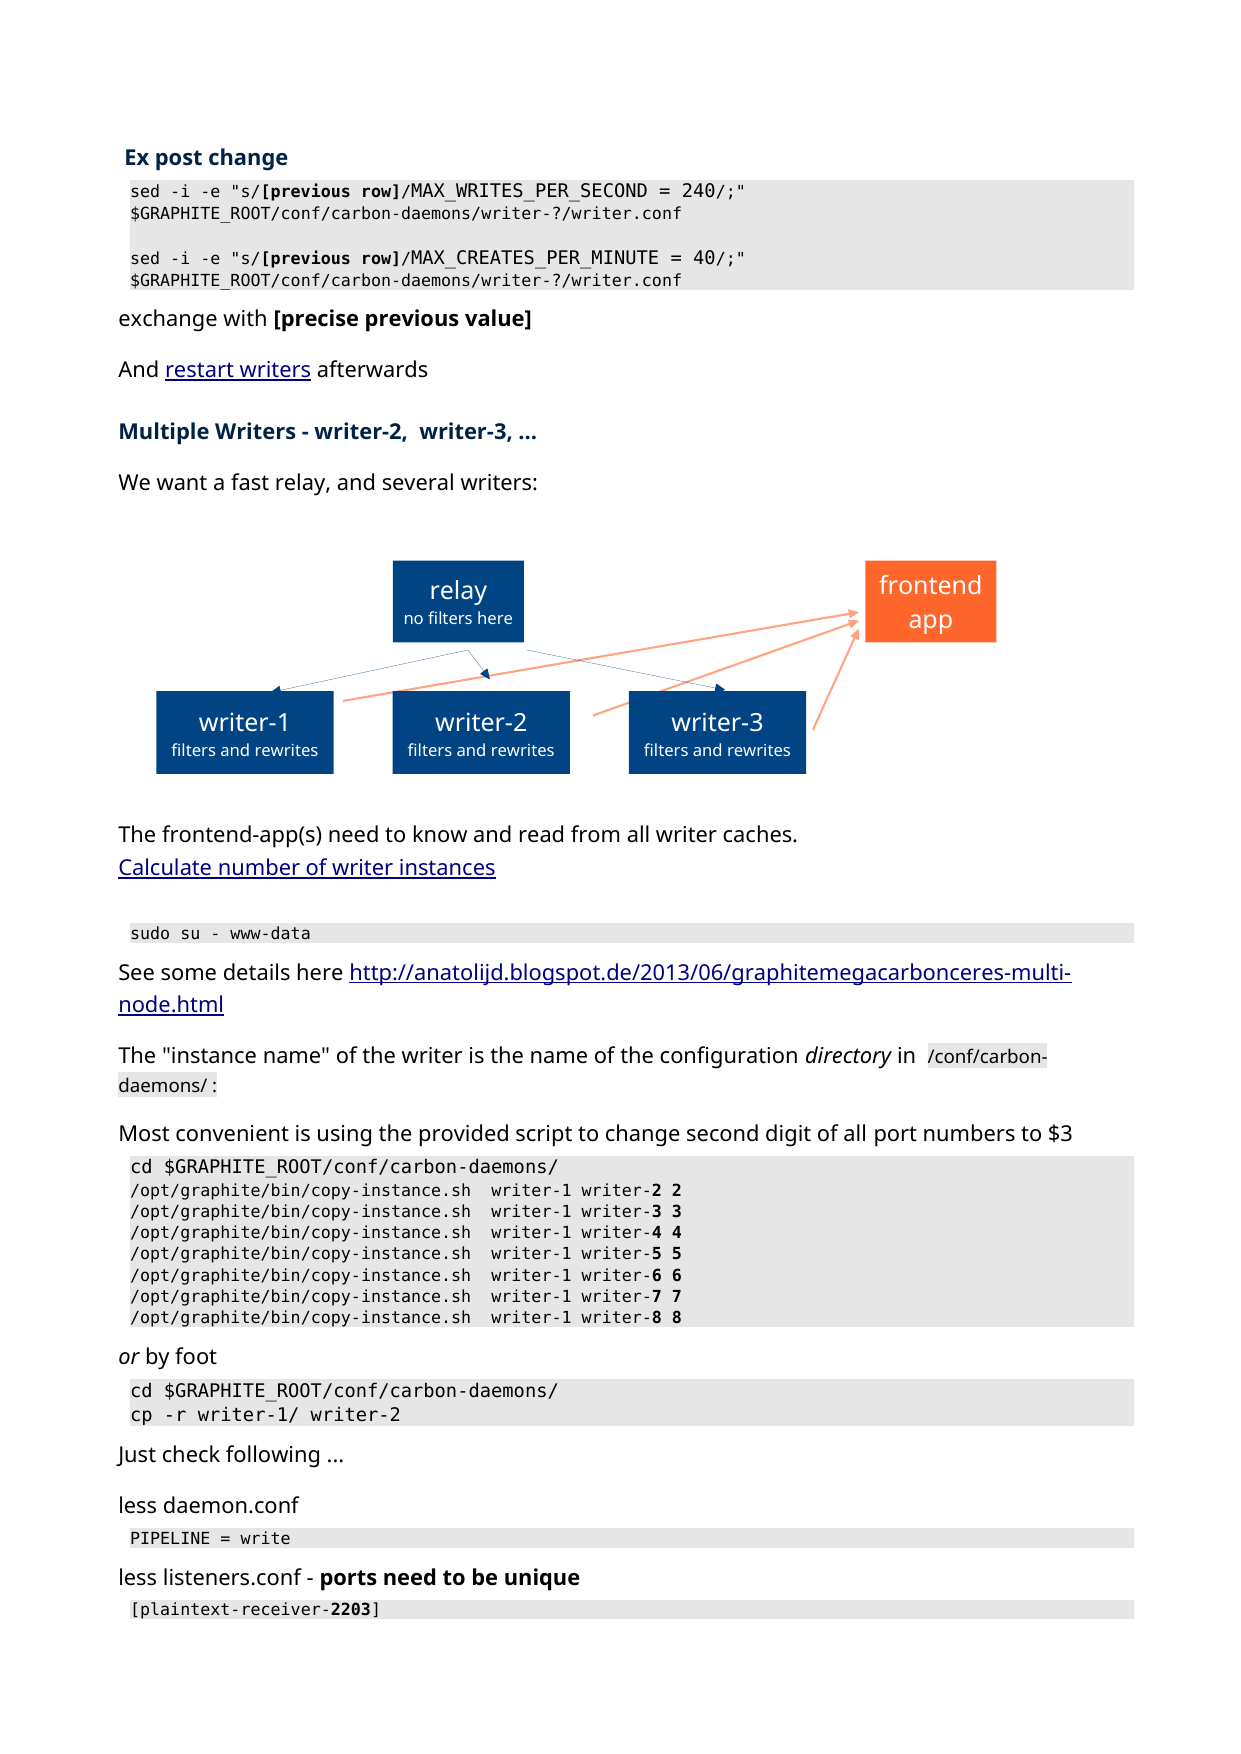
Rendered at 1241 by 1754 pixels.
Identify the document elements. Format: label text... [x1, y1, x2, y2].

text And restart writers afterwards [118, 354, 1134, 384]
text PIPELINE = write [130, 1528, 1134, 1548]
text or by foot [118, 1341, 1134, 1371]
text less listeners.conf - ports need to be unique [118, 1562, 1134, 1591]
text Just check following ... [118, 1439, 1134, 1469]
text /opt/graphite/bin/copy-instance.sh writer-1 writer-5 5 [130, 1244, 1134, 1263]
text cd $GRAPHITE_ROOT/conf/carbon-daemons/ [559, 1156, 1134, 1178]
text /opt/graphite/bin/copy-instance.sh writer-1 writer-2 2 [130, 1180, 1134, 1200]
text less daemon.conf [118, 1490, 1134, 1520]
text exchange with [precise previous value] [118, 303, 1134, 333]
text The "instance name" of the writer is the name of the configuration directory in /conf/carbon-daemons/ : [118, 1040, 1134, 1097]
text Most convenient is using the provided script to change second digit of all port numbers to $3 [118, 1118, 1134, 1147]
text We want a fast relay, and several writers: [118, 467, 1134, 496]
text sudo su - www-data [130, 923, 1134, 943]
text cd $GRAPHITE_ROOT/conf/carbon-daemons/ [130, 1379, 1134, 1401]
text sed -i -e "s/[previous row]/MAX_WRITES_PER_SECOND = 240/;" $GRAPHITE_ROOT/conf/carbon-daemons/writer-?/writer.conf [130, 180, 1134, 223]
text /opt/graphite/bin/copy-instance.sh writer-1 writer-8 8 [130, 1308, 1134, 1327]
text cp -r writer-1/ writer-2 [401, 1404, 1134, 1426]
subtitle Ex post change [124, 142, 1134, 172]
subtitle Multiple Writers - writer-2, writer-3, ... [118, 416, 1134, 446]
text sed -i -e "s/[previous row]/MAX_CREATES_PER_MINUTE = 40/;" $GRAPHITE_ROOT/conf/carbon-daemons/writer-?/writer.conf [130, 247, 1134, 290]
text /opt/graphite/bin/copy-instance.sh writer-1 writer-4 4 [130, 1223, 1134, 1242]
text [plaintext-receiver-2203] [130, 1600, 1134, 1619]
text /opt/graphite/bin/copy-instance.sh writer-1 writer-6 6 [130, 1265, 1134, 1285]
text /opt/graphite/bin/copy-instance.sh writer-1 writer-7 7 [130, 1287, 1134, 1306]
text See some details here http://anatolijd.blogspot.de/2013/06/graphitemegacarbonceres-multi-node.html [118, 957, 1134, 1019]
text /opt/graphite/bin/copy-instance.sh writer-1 writer-3 3 [130, 1202, 1134, 1221]
text The frontend-app(s) need to know and read from all writer caches. Calculate number of writer instances [118, 819, 1134, 915]
